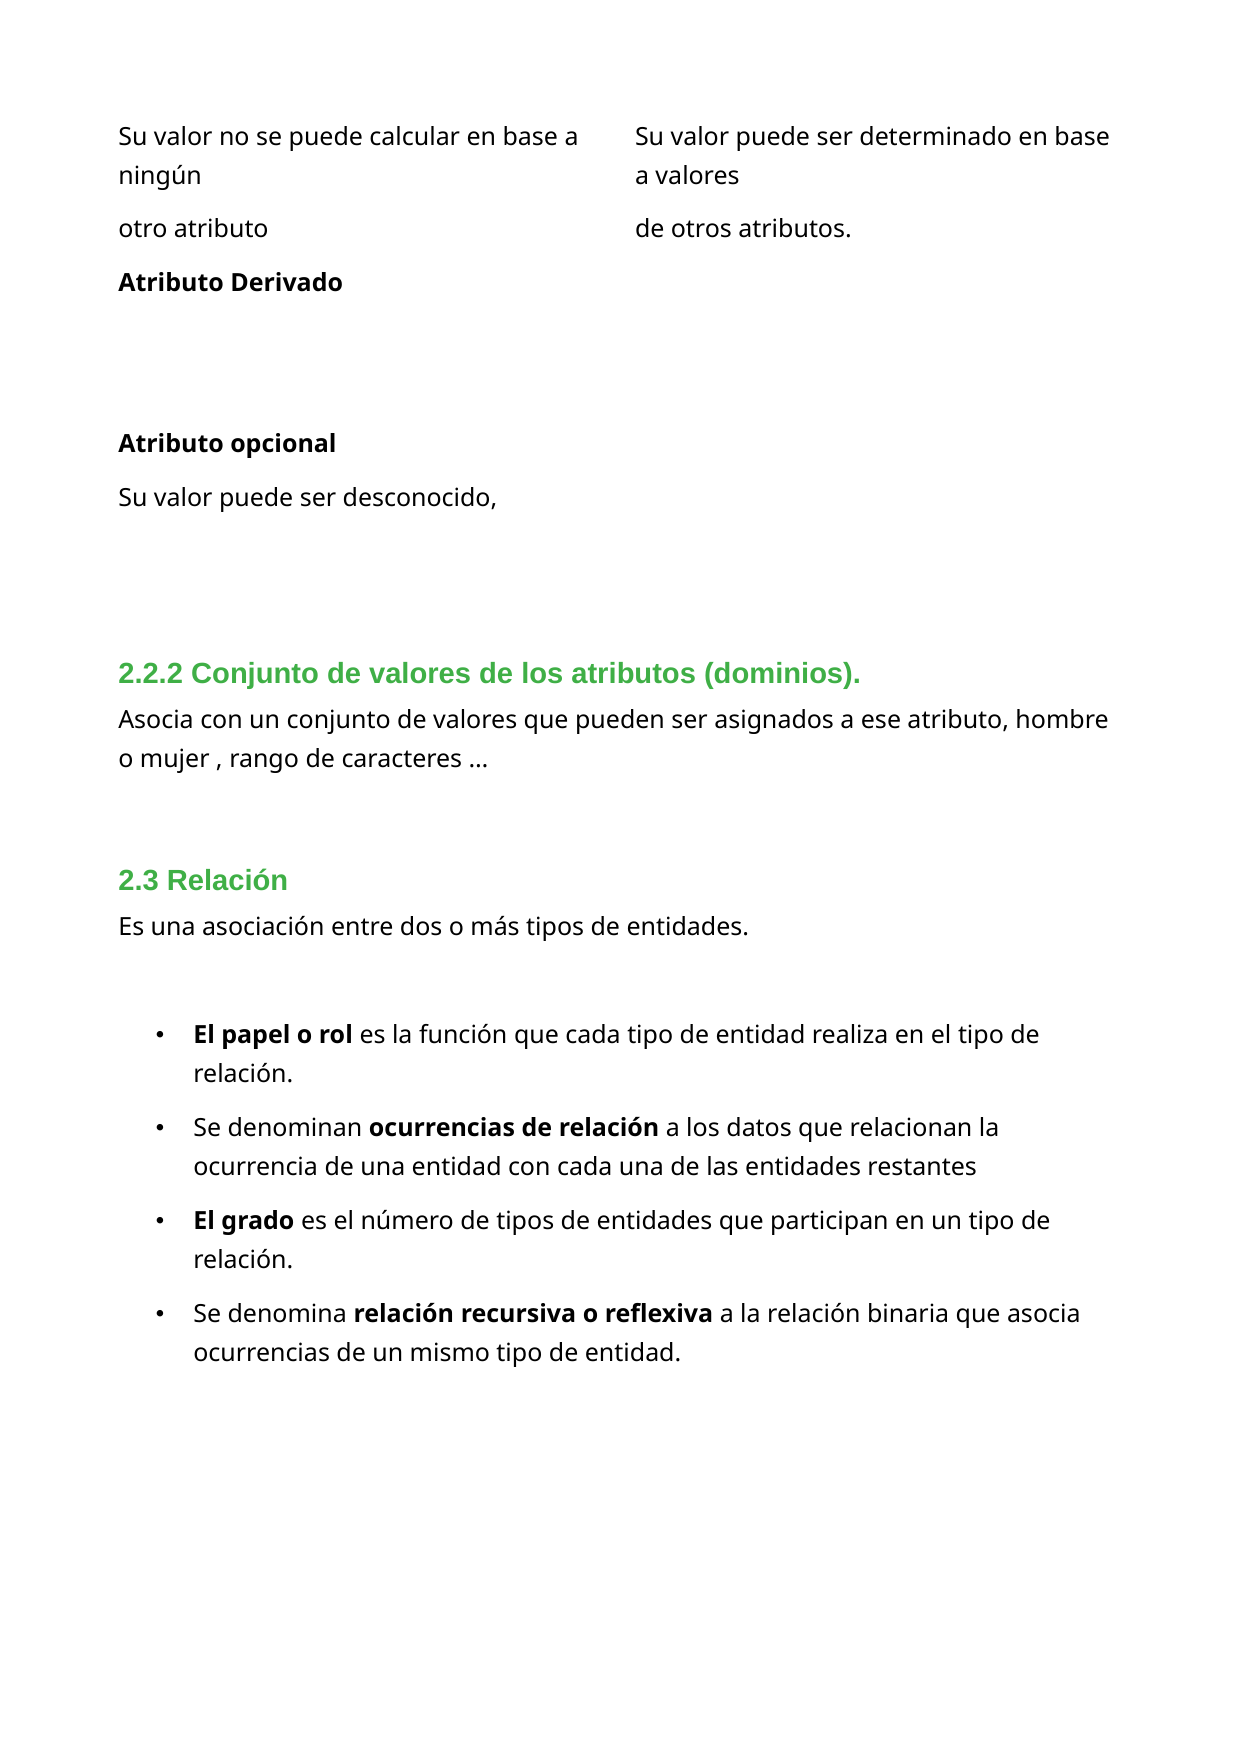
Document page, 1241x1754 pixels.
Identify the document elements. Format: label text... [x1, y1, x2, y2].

list El grado es el número de tipos de entidades que participan en un tipo de relación. [156, 1202, 1122, 1276]
text Su valor puede ser desconocido, [118, 480, 1122, 514]
text Es una asociación entre dos o más tipos de entidades. [118, 909, 1122, 943]
subtitle 2.2.2 Conjunto de valores de los atributos (dominios). [118, 656, 1122, 689]
list Se denominan ocurrencias de relación a los datos que relacionan la ocurrencia de una entidad con cada una de las entidades restantes [156, 1109, 1122, 1183]
subtitle 2.3 Relación [118, 863, 1122, 896]
list El papel o rol es la función que cada tipo de entidad realiza en el tipo de relación. [156, 1016, 1122, 1090]
text Atributo Derivado [118, 265, 605, 299]
text Atributo opcional [118, 426, 1122, 460]
text de otros atributos. [635, 211, 1122, 245]
text Asocia con un conjunto de valores que pueden ser asignados a ese atributo, hombre o mujer , rango de caracteres … [118, 702, 1122, 775]
text Su valor puede ser determinado en base a valores [635, 118, 1122, 191]
text otro atributo [118, 211, 605, 245]
text Su valor no se puede calcular en base a ningún [118, 118, 605, 191]
list Se denomina relación recursiva o reflexiva a la relación binaria que asocia ocurrencias de un mismo tipo de entidad. [156, 1295, 1122, 1368]
